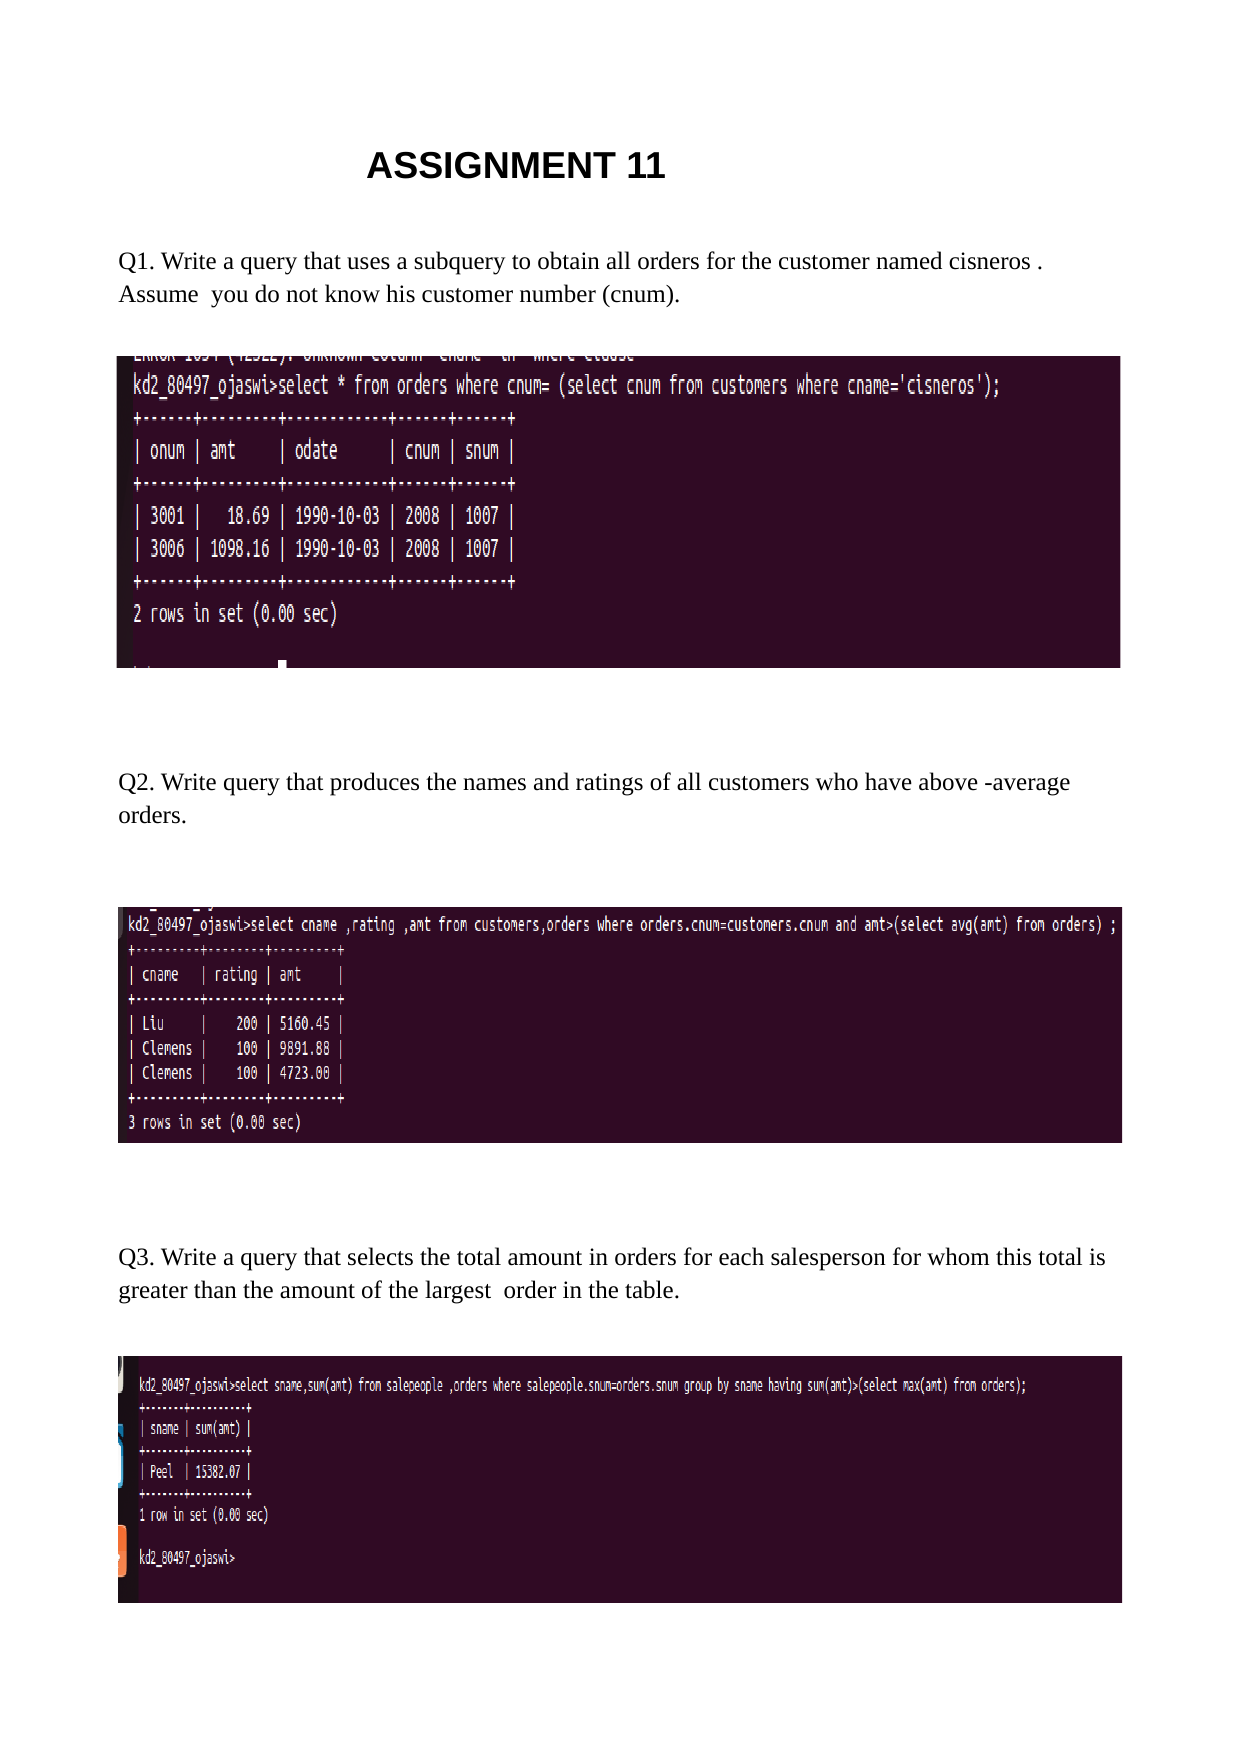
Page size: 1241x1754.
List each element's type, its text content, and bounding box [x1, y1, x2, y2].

subtitle ASSIGNMENT 11 [118, 143, 1122, 186]
text Q3. Write a query that selects the total amount in orders for each salesperson for whom this total is greater than the amount of the largest order in the table. [118, 1242, 1122, 1304]
picture [116, 356, 1121, 668]
picture [118, 1356, 1123, 1603]
text Q1. Write a query that uses a subquery to obtain all orders for the customer named cisneros . Assume you do not know his customer number (cnum). [118, 246, 1122, 308]
picture [118, 907, 1123, 1143]
text Q2. Write query that produces the names and ratings of all customers who have above -average orders. [118, 767, 1122, 828]
